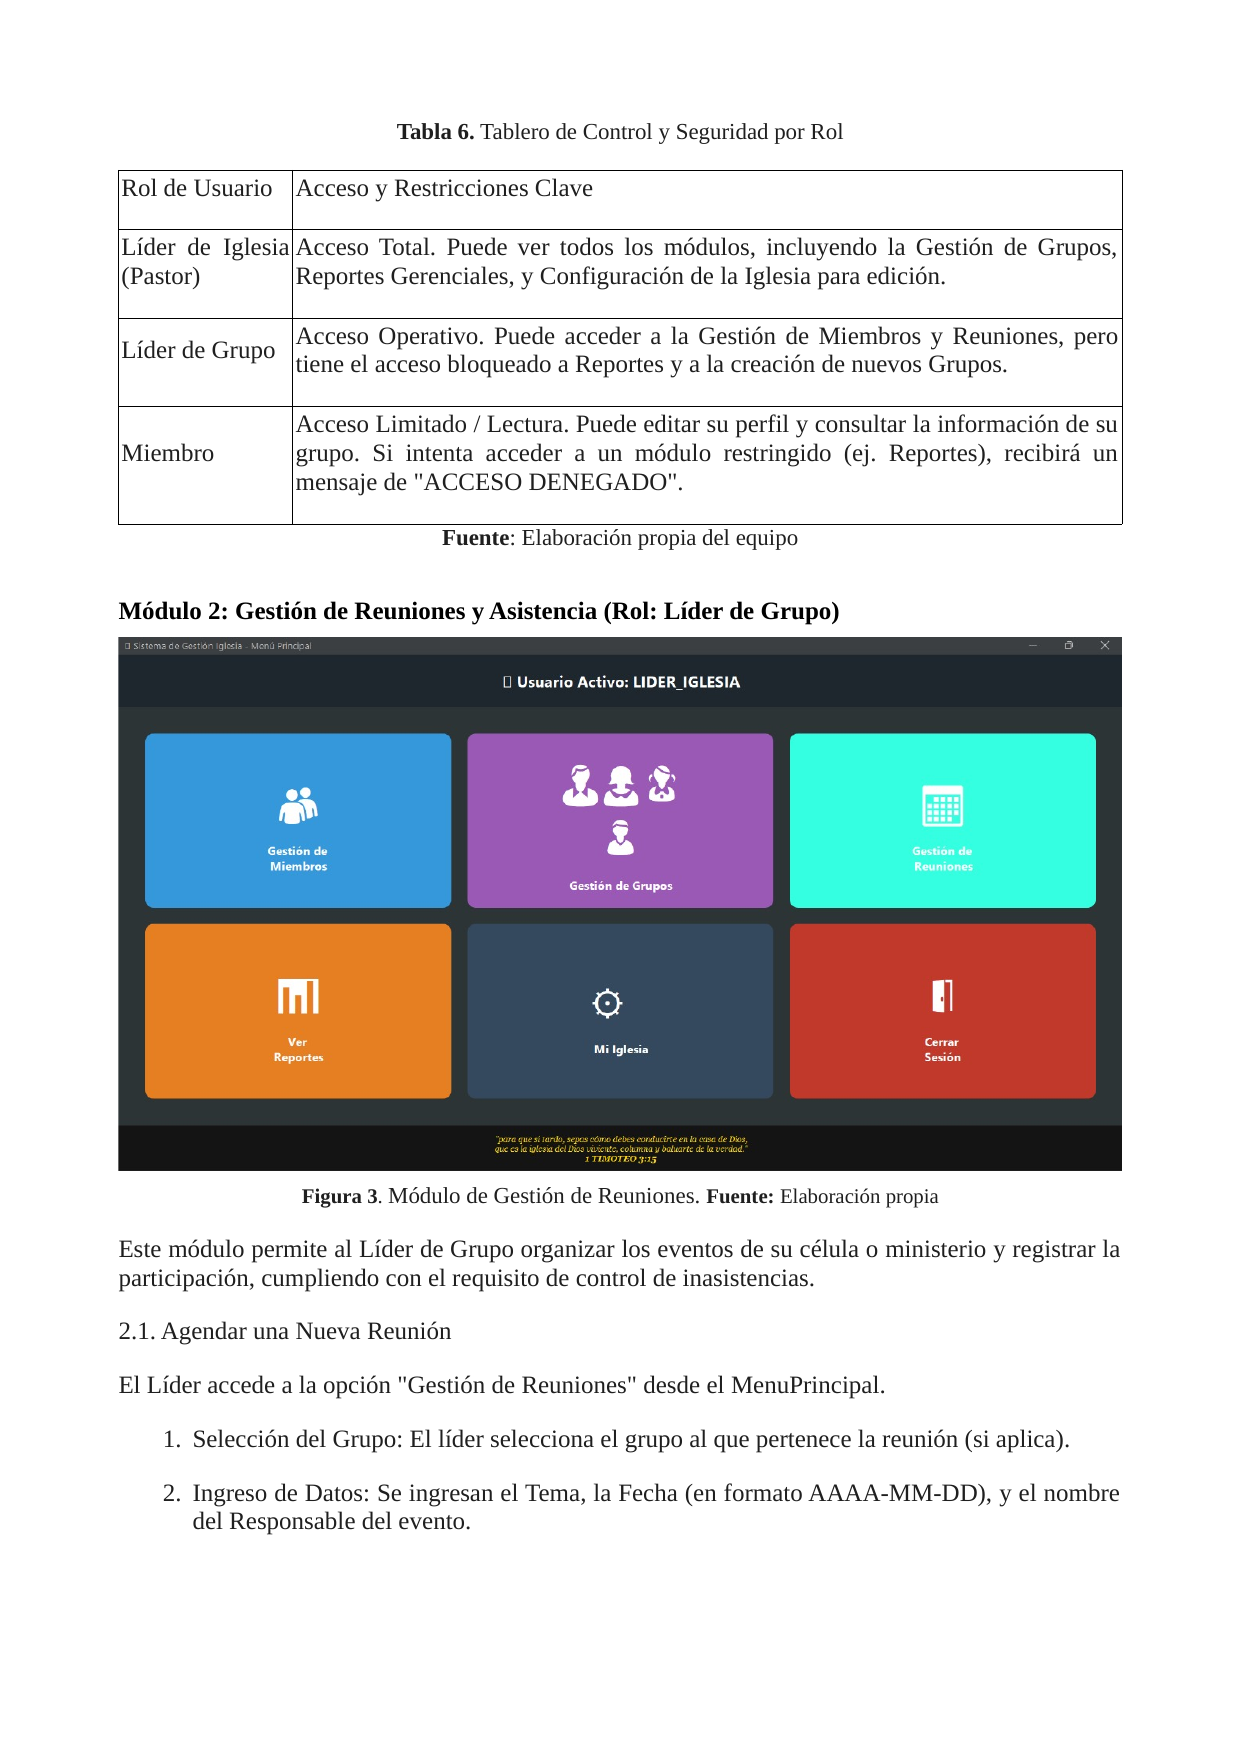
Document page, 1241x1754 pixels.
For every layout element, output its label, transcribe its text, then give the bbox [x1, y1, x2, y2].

text Tabla 6. Tablero de Control y Seguridad por Rol [118, 118, 1122, 145]
list Ingreso de Datos: Se ingresan el Tema, la Fecha (en formato AAAA-MM-DD), y el nombre del Responsable del evento. [163, 1478, 1122, 1535]
table_cell Líder de Grupo [119, 319, 292, 406]
table_cell Miembro [119, 407, 292, 523]
text Figura 3. Módulo de Gestión de Reuniones. Fuente: Elaboración propia [118, 1171, 1122, 1209]
text El Líder accede a la opción "Gestión de Reuniones" desde el MenuPrincipal. [118, 1370, 1122, 1399]
table_cell Acceso Limitado / Lectura. Puede editar su perfil y consultar la información de su grupo. Si intenta acceder a un módulo restringido (ej. Reportes), recibirá un mensaje de "ACCESO DENEGADO". [293, 407, 1122, 523]
text Este módulo permite al Líder de Grupo organizar los eventos de su célula o ministerio y registrar la participación, cumpliendo con el requisito de control de inasistencias. [118, 1234, 1122, 1291]
table_cell Líder de Iglesia (Pastor) [119, 230, 292, 318]
table_header Acceso y Restricciones Clave [293, 171, 1122, 229]
table_cell Acceso Total. Puede ver todos los módulos, incluyendo la Gestión de Grupos, Reportes Gerenciales, y Configuración de la Iglesia para edición. [293, 230, 1122, 318]
table_cell Acceso Operativo. Puede acceder a la Gestión de Miembros y Reuniones, pero tiene el acceso bloqueado a Reportes y a la creación de nuevos Grupos. [293, 319, 1122, 406]
text 2.1. Agendar una Nueva Reunión [118, 1316, 1122, 1345]
subtitle Módulo 2: Gestión de Reuniones y Asistencia (Rol: Líder de Grupo) [118, 596, 1122, 624]
picture [118, 637, 1122, 1171]
list Selección del Grupo: El líder selecciona el grupo al que pertenece la reunión (si aplica). [163, 1424, 1122, 1453]
text Fuente: Elaboración propia del equipo [118, 525, 1122, 550]
table_header Rol de Usuario [119, 171, 292, 229]
